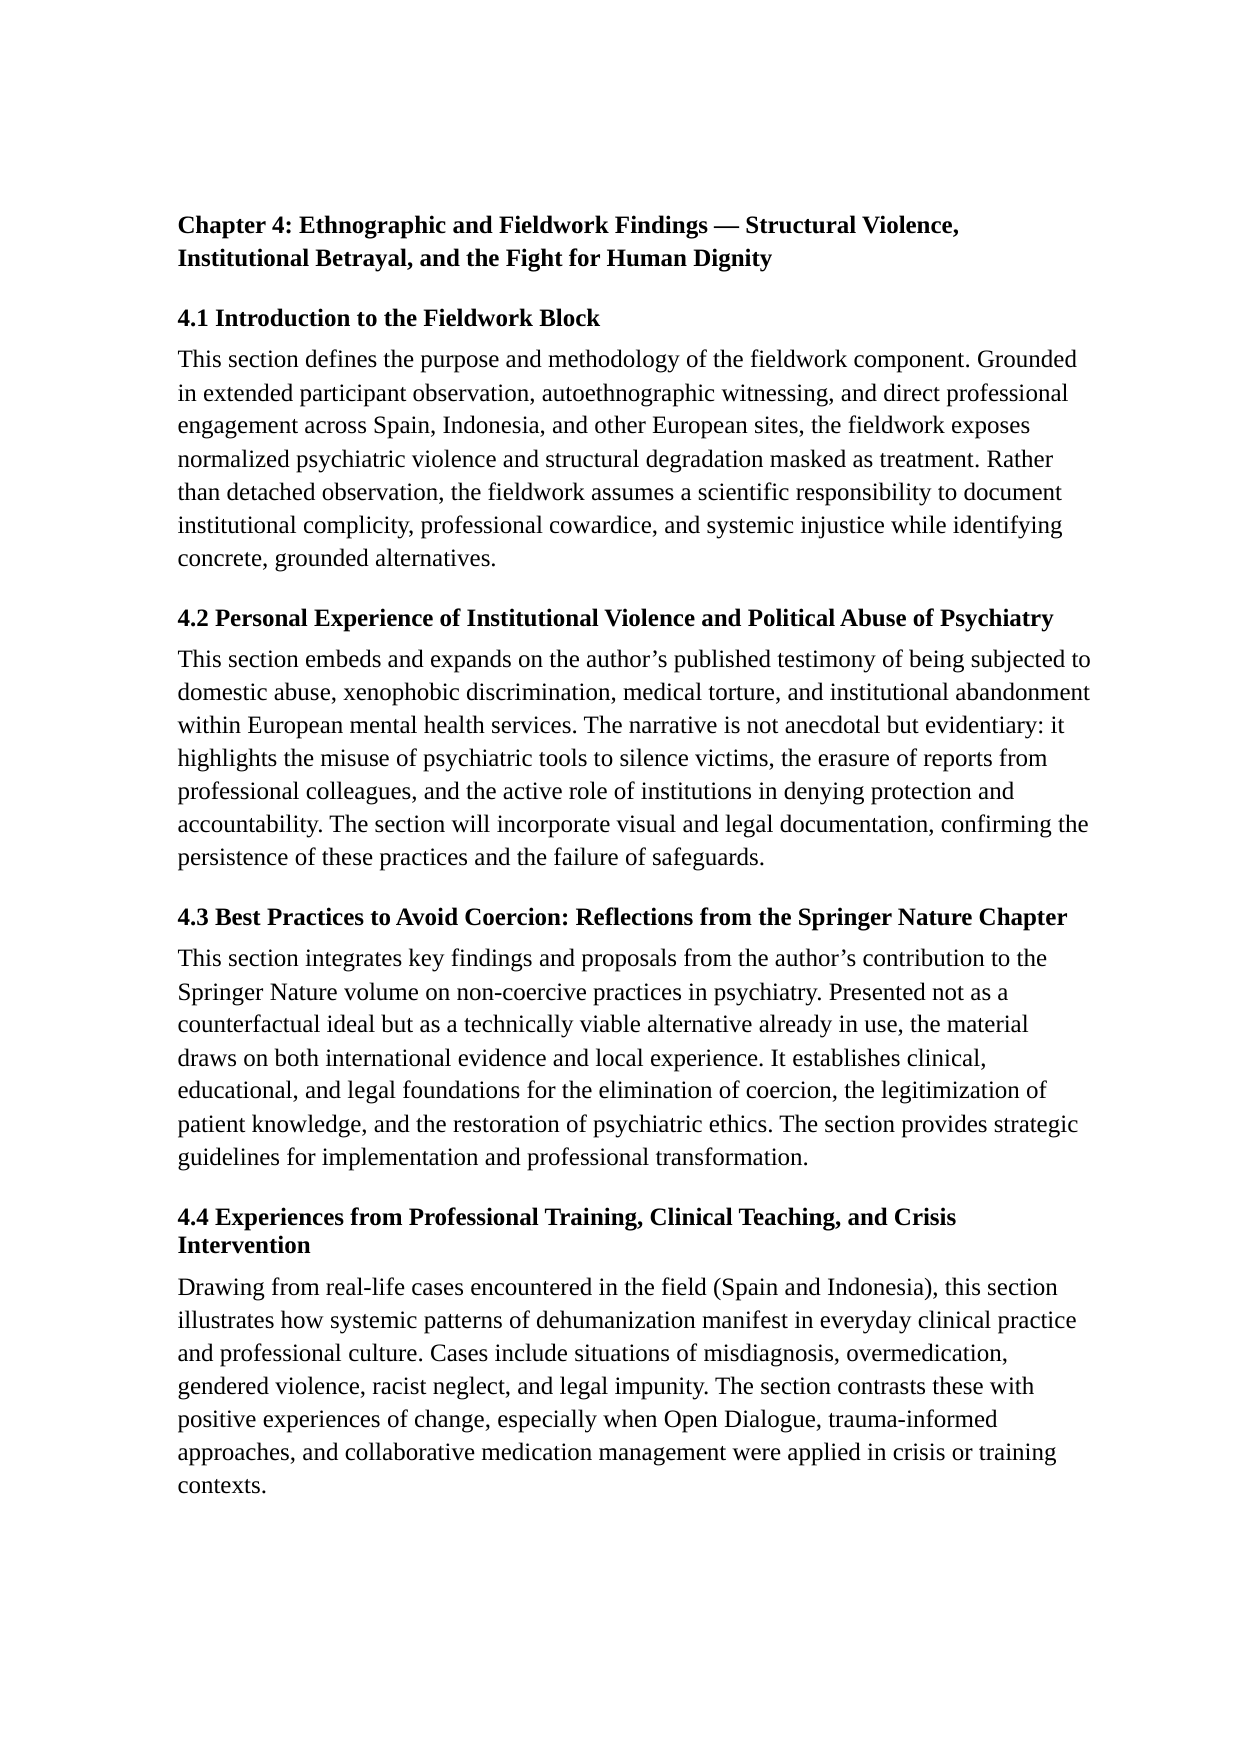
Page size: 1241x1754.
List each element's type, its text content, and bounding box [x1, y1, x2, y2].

subtitle 4.1 Introduction to the Fieldwork Block [177, 303, 1093, 332]
text Drawing from real-life cases encountered in the field (Spain and Indonesia), this section illustrates how systemic patterns of dehumanization manifest in everyday clinical practice and professional culture. Cases include situations of misdiagnosis, overmedication, gendered violence, racist neglect, and legal impunity. The section contrasts these with positive experiences of change, especially when Open Dialogue, trauma-informed approaches, and collaborative medication management were applied in crisis or training contexts. [177, 1272, 1093, 1499]
text Chapter 4: Ethnographic and Fieldwork Findings — Structural Violence, Institutional Betrayal, and the Fight for Human Dignity [177, 177, 1093, 272]
subtitle 4.4 Experiences from Professional Training, Clinical Teaching, and Crisis Intervention [177, 1202, 1093, 1259]
text This section defines the purpose and methodology of the fieldwork component. Grounded in extended participant observation, autoethnographic witnessing, and direct professional engagement across Spain, Indonesia, and other European sites, the fieldwork exposes normalized psychiatric violence and structural degradation masked as treatment. Rather than detached observation, the fieldwork assumes a scientific responsibility to document institutional complicity, professional cowardice, and systemic injustice while identifying concrete, grounded alternatives. [177, 344, 1093, 571]
subtitle 4.3 Best Practices to Avoid Coercion: Reflections from the Springer Nature Chapter [177, 902, 1093, 931]
text This section embeds and expands on the author’s published testimony of being subjected to domestic abuse, xenophobic discrimination, medical torture, and institutional abandonment within European mental health services. The narrative is not anecdotal but evidentiary: it highlights the misuse of psychiatric tools to silence victims, the erasure of reports from professional colleagues, and the active role of institutions in denying protection and accountability. The section will incorporate visual and legal documentation, confirming the persistence of these practices and the failure of safeguards. [177, 644, 1093, 871]
subtitle 4.2 Personal Experience of Institutional Violence and Political Abuse of Psychiatry [177, 603, 1093, 632]
text This section integrates key findings and proposals from the author’s contribution to the Springer Nature volume on non-coercive practices in psychiatry. Presented not as a counterfactual ideal but as a technically viable alternative already in use, the material draws on both international evidence and local experience. It establishes clinical, educational, and legal foundations for the elimination of coercion, the legitimization of patient knowledge, and the restoration of psychiatric ethics. The section provides strategic guidelines for implementation and professional transformation. [177, 943, 1093, 1170]
